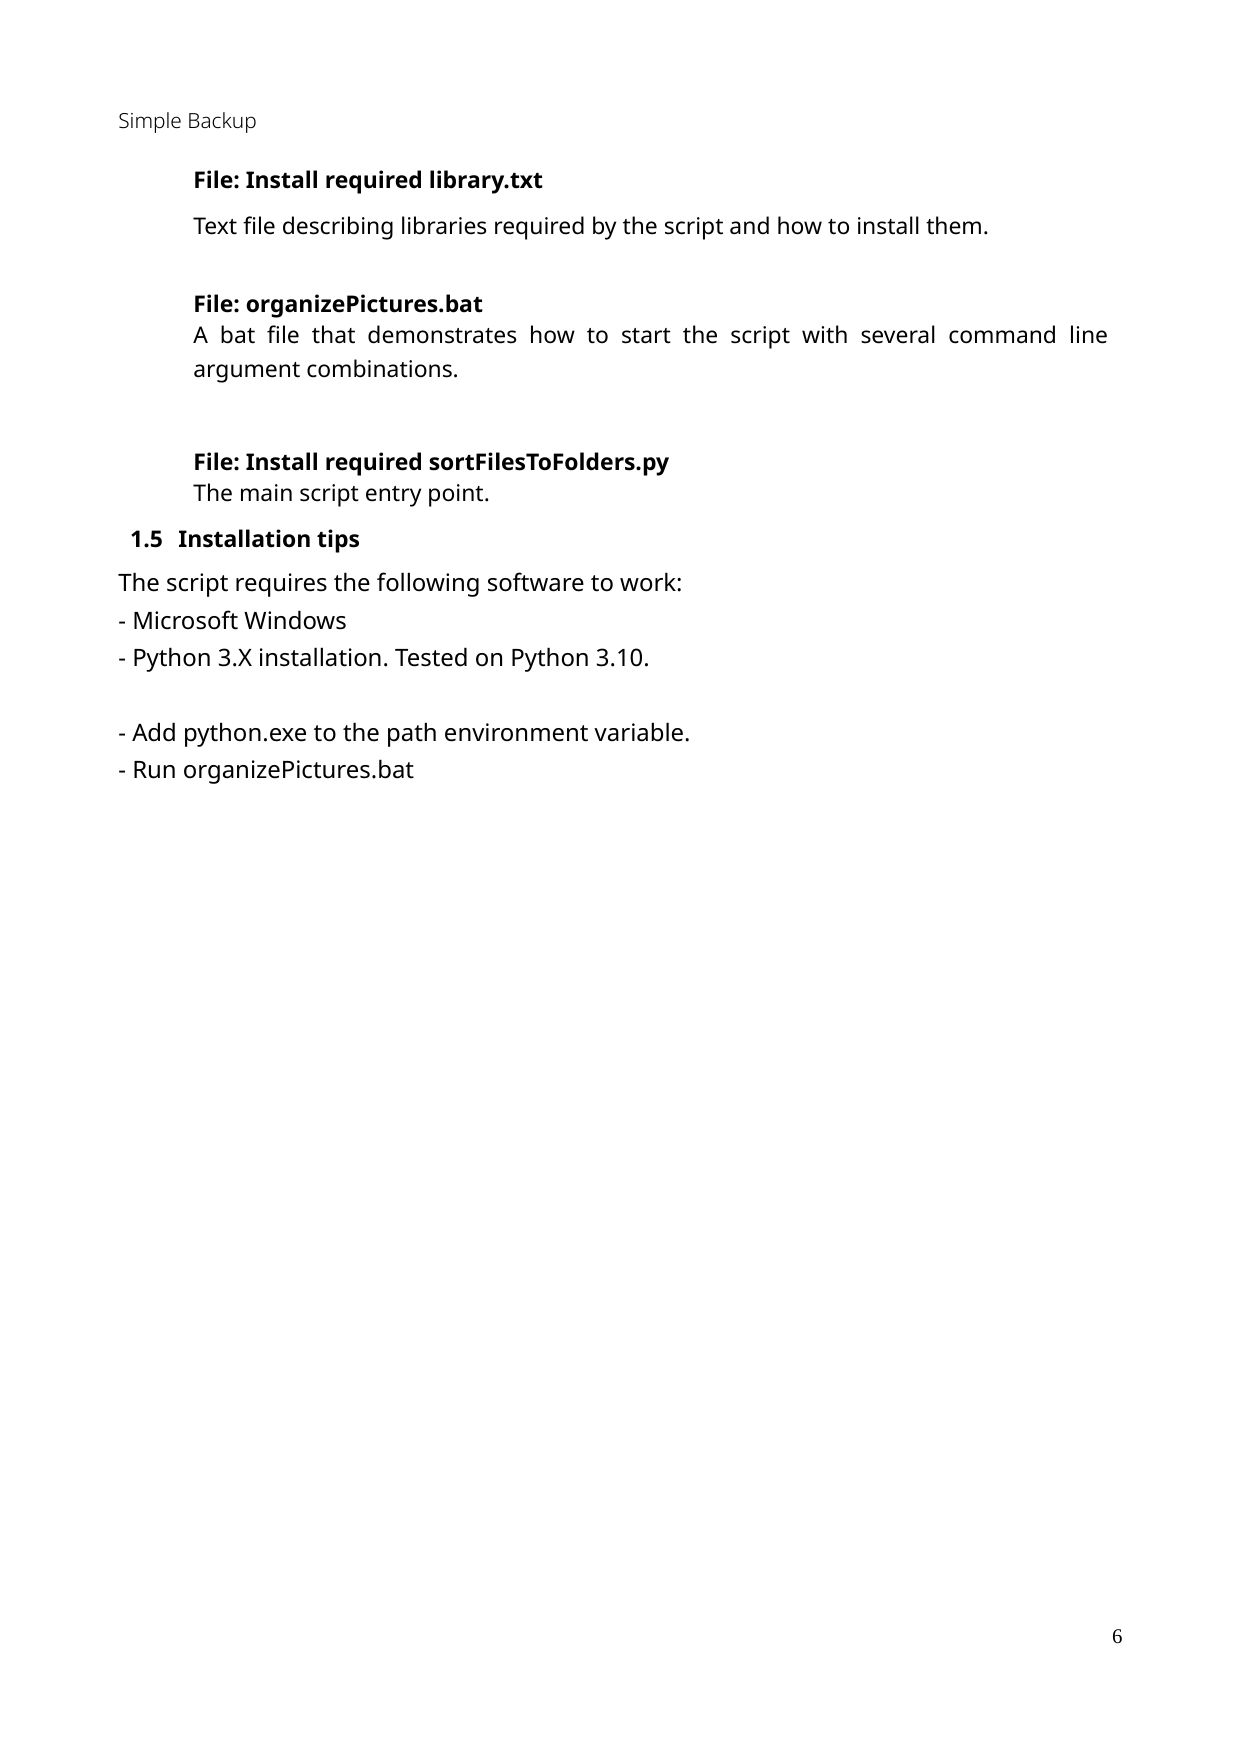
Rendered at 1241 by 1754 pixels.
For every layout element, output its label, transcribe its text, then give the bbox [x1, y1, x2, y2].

text File: organizePictures.bat [124, 288, 1122, 319]
text - Run organizePictures.bat [118, 753, 1122, 786]
text A bat file that demonstrates how to start the script with several command line argument combinations. [124, 319, 1122, 384]
text - Add python.exe to the path environment variable. [118, 716, 1122, 748]
text Text file describing libraries required by the script and how to install them. [124, 210, 1122, 242]
text File: Install required library.txt [124, 164, 1122, 195]
text File: Install required sortFilesToFolders.py [124, 446, 1122, 477]
text - Python 3.X installation. Tested on Python 3.10. [118, 641, 1122, 673]
subtitle Installation tips [124, 523, 1122, 554]
text The main script entry point. [124, 477, 1122, 508]
text The script requires the following software to work: [118, 566, 1122, 599]
text - Microsoft Windows [118, 603, 1122, 636]
